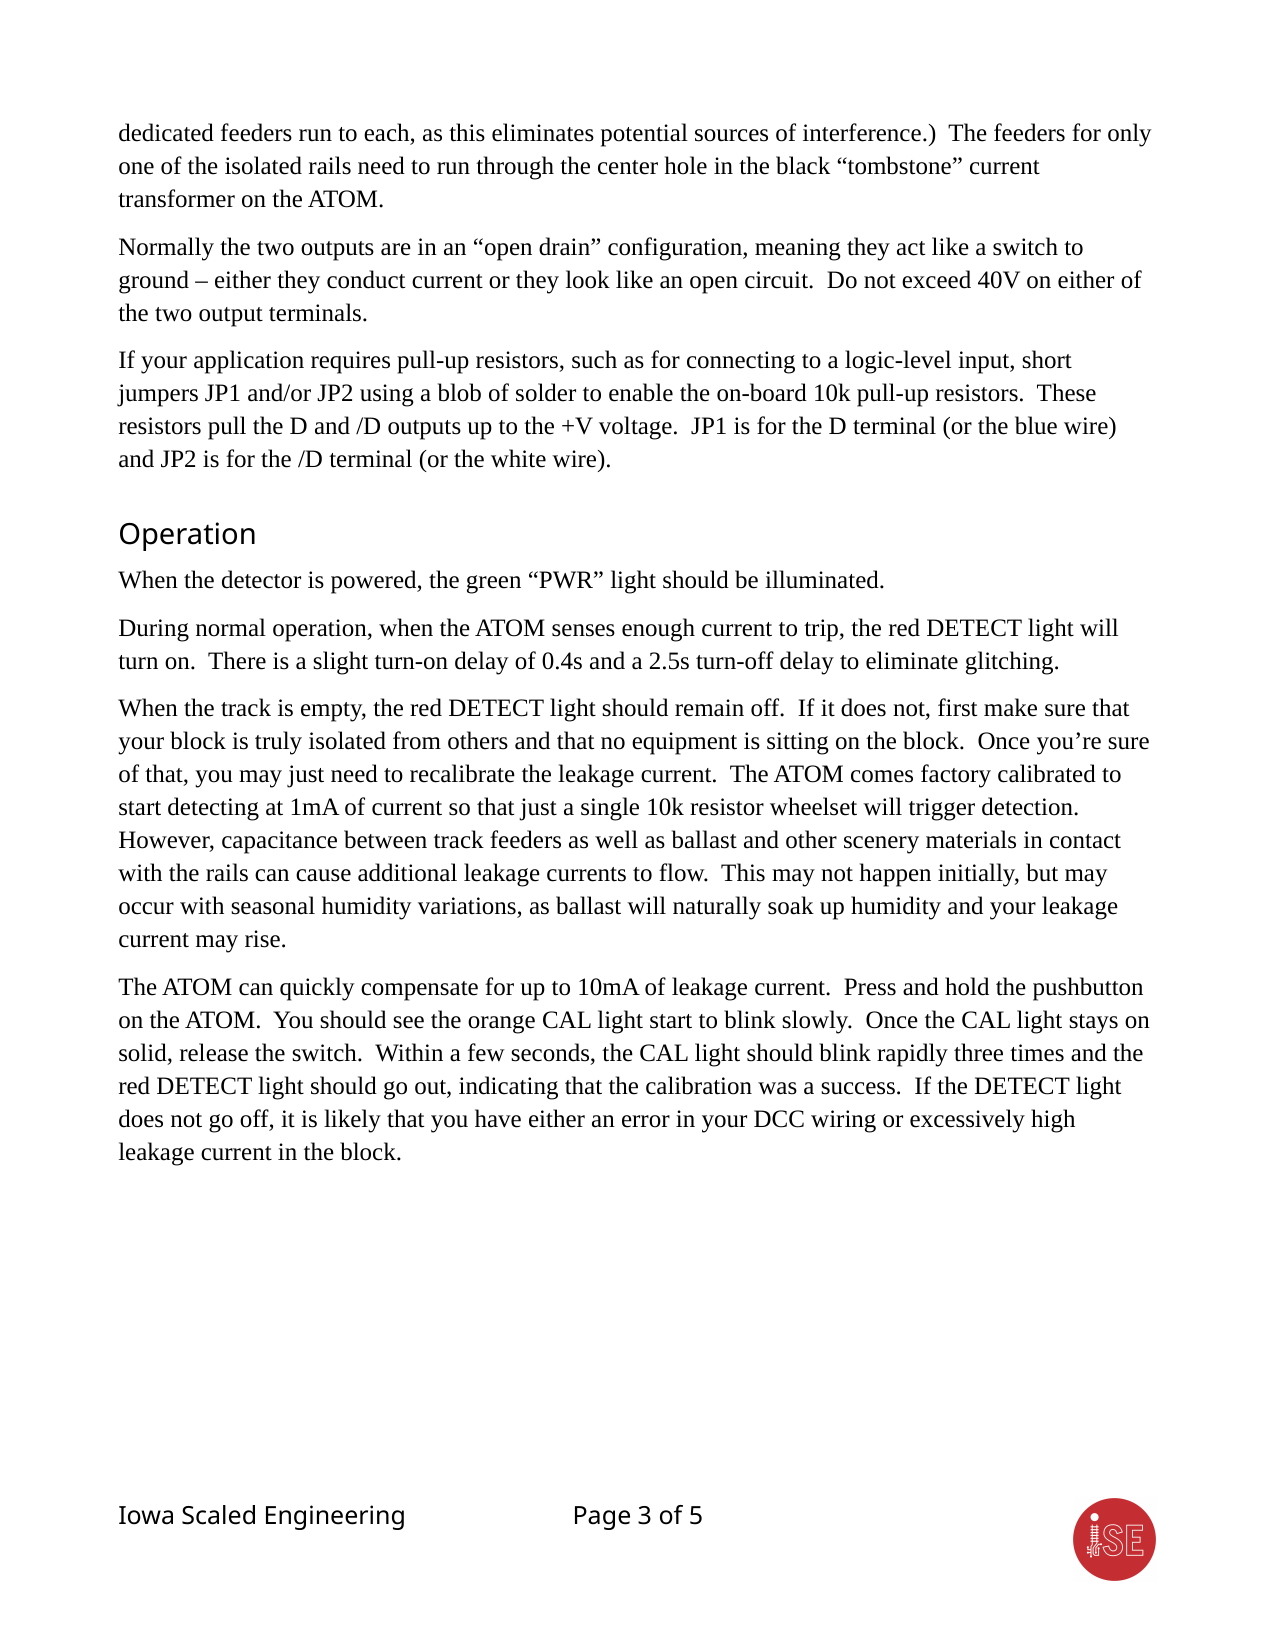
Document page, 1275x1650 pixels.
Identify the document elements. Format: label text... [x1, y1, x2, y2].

subtitle Operation [118, 513, 1157, 553]
text When the detector is powered, the green “PWR” light should be illuminated. [118, 565, 1157, 594]
picture [1072, 1497, 1157, 1582]
text If your application requires pull-up resistors, such as for connecting to a logic-level input, short jumpers JP1 and/or JP2 using a blob of solder to enable the on-board 10k pull-up resistors. These resistors pull the D and /D outputs up to the +V voltage. JP1 is for the D terminal (or the blue wire) and JP2 is for the /D terminal (or the white wire). [118, 345, 1157, 473]
text During normal operation, when the ATOM senses enough current to trip, the red DETECT light will turn on. There is a slight turn-on delay of 0.4s and a 2.5s turn-off delay to eliminate glitching. [118, 613, 1157, 674]
text dedicated feeders run to each, as this eliminates potential sources of interference.) The feeders for only one of the isolated rails need to run through the center hole in the black “tombstone” current transformer on the ATOM. [118, 118, 1157, 213]
text Normally the two outputs are in an “open drain” configuration, meaning they act like a switch to ground – either they conduct current or they look like an open circuit. Do not exceed 40V on either of the two output terminals. [118, 232, 1157, 327]
text The ATOM can quickly compensate for up to 10mA of leakage current. Press and hold the pushbutton on the ATOM. You should see the orange CAL light start to blink slowly. Once the CAL light stays on solid, release the switch. Within a few seconds, the CAL light should blink rapidly three times and the red DETECT light should go out, indicating that the calibration was a success. If the DETECT light does not go off, it is likely that you have either an error in your DCC wiring or excessively high leakage current in the block. [118, 972, 1157, 1166]
text When the track is empty, the red DETECT light should remain off. If it does not, first make sure that your block is truly isolated from others and that no equipment is sitting on the block. Once you’re sure of that, you may just need to recalibrate the leakage current. The ATOM comes factory calibrated to start detecting at 1mA of current so that just a single 10k resistor wheelset will trigger detection. However, capacitance between track feeders as well as ballast and other scenery materials in contact with the rails can cause additional leakage currents to flow. This may not happen initially, but may occur with seasonal humidity variations, as ballast will naturally soak up humidity and your leakage current may rise. [118, 693, 1157, 953]
